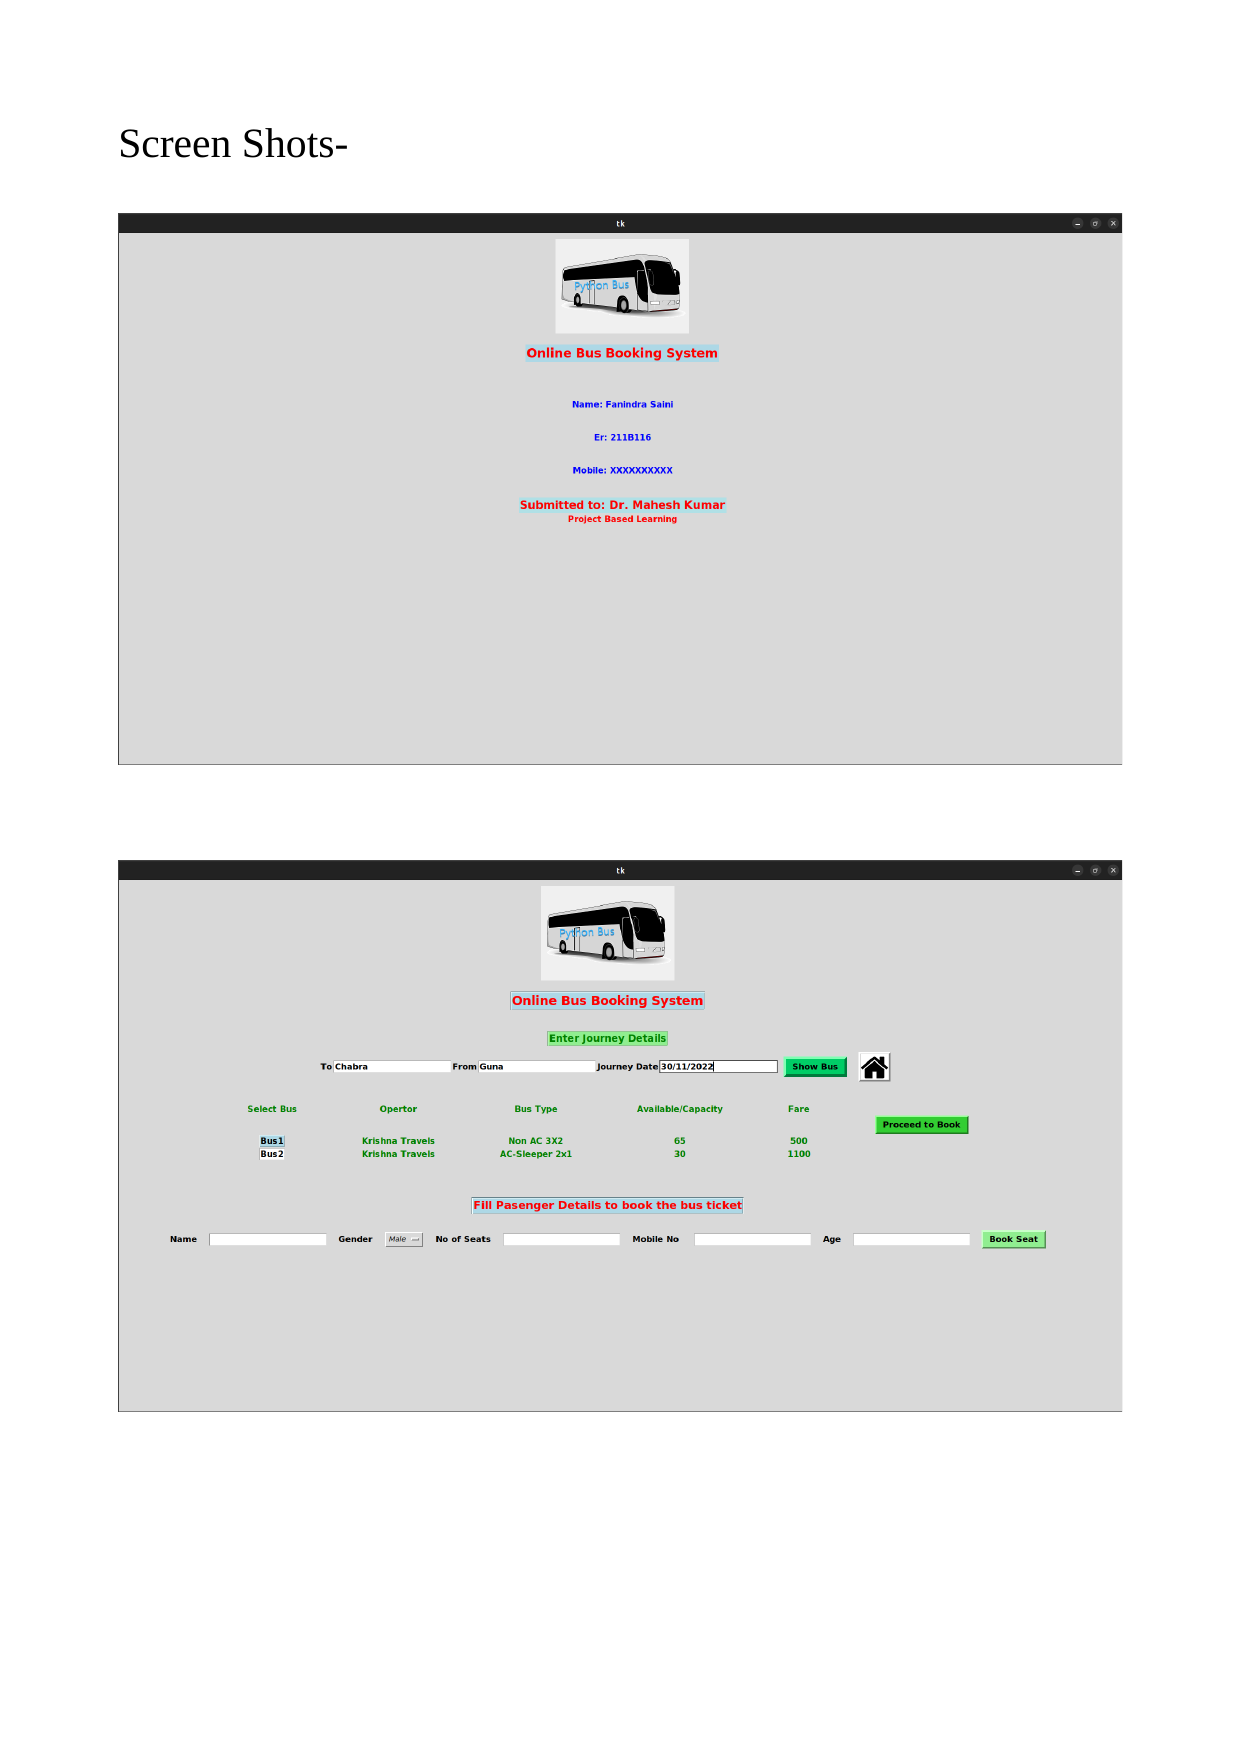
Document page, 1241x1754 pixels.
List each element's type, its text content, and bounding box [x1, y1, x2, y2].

picture [118, 860, 1123, 1412]
picture [118, 213, 1123, 765]
text Screen Shots- [118, 118, 1122, 166]
